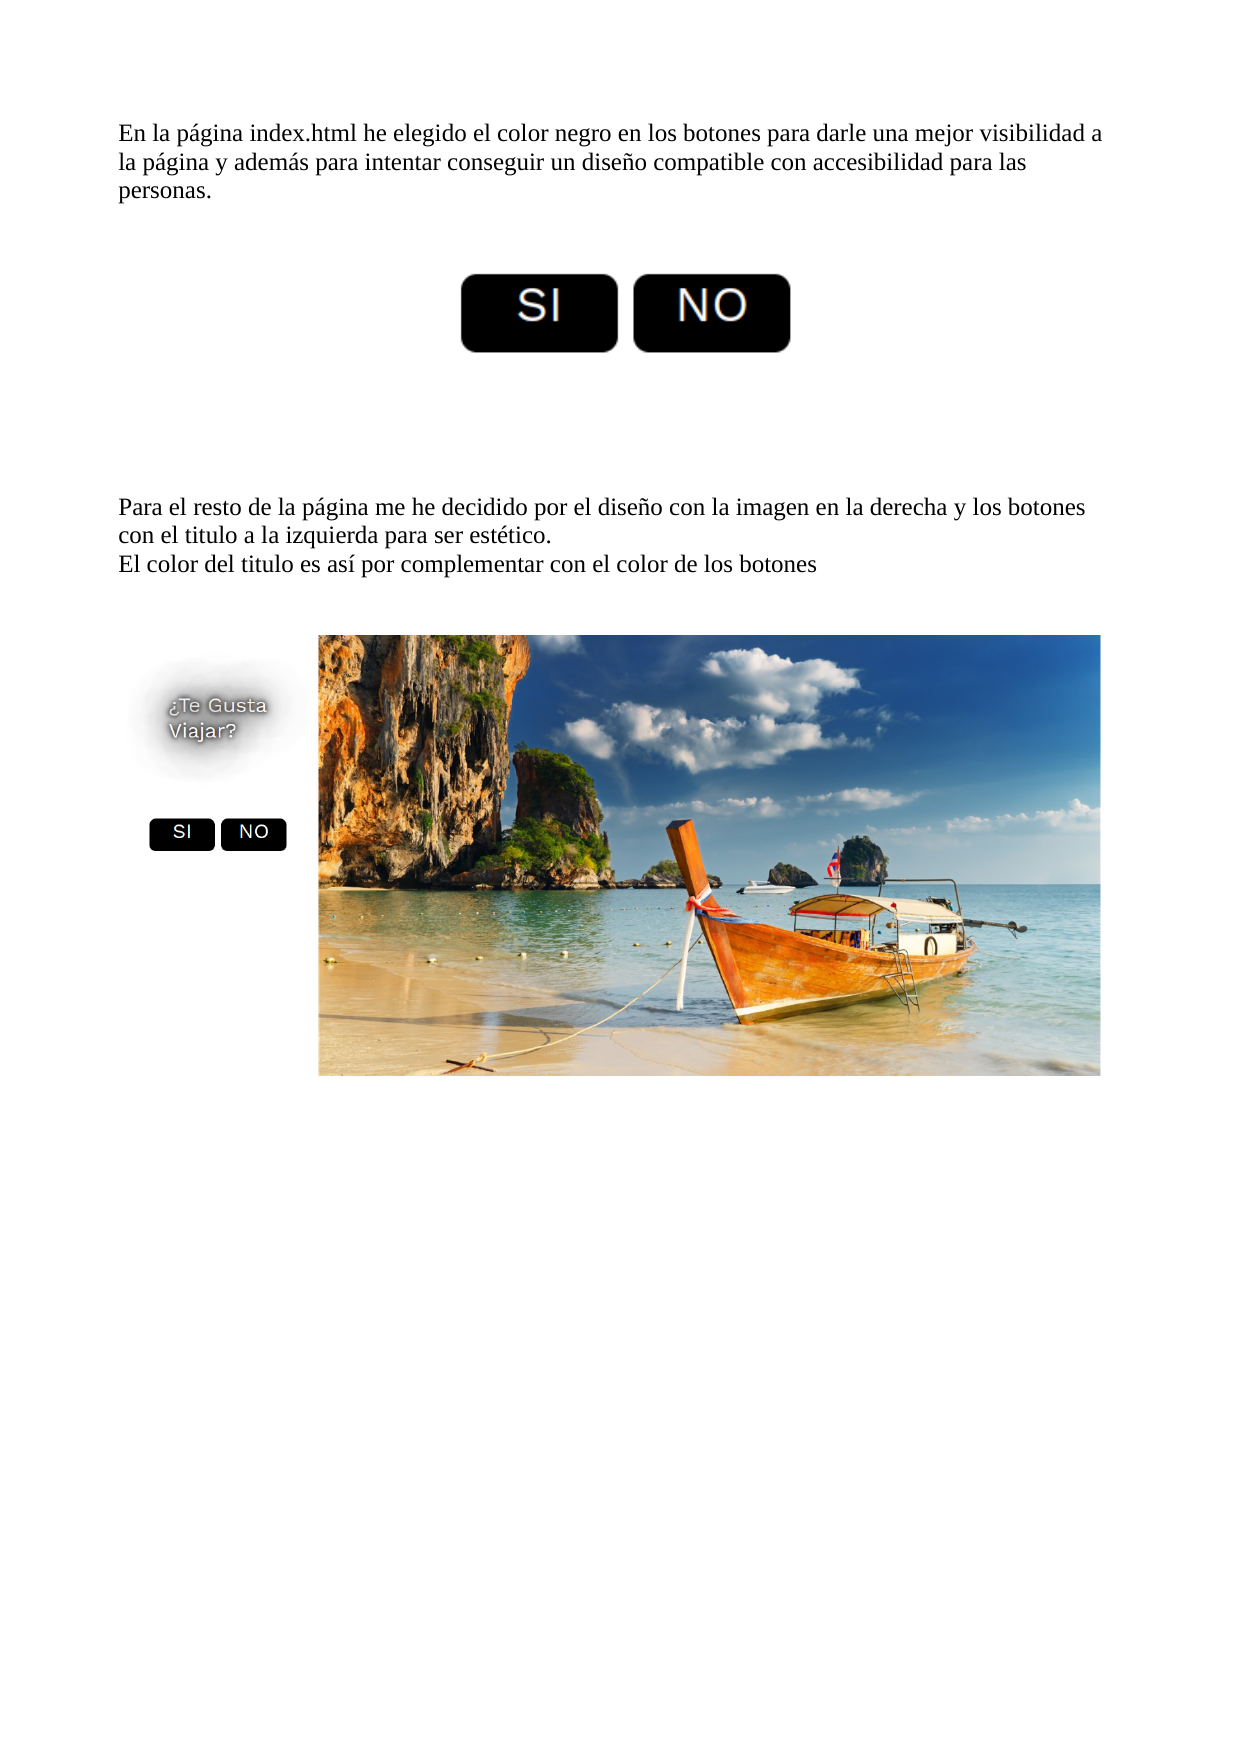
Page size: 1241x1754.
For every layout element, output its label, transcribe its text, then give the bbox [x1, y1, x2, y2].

text Para el resto de la página me he decidido por el diseño con la imagen en la derecha y los botones [118, 492, 1122, 521]
text El color del titulo es así por complementar con el color de los botones [118, 549, 1122, 578]
text con el titulo a la izquierda para ser estético. [118, 521, 1122, 549]
text En la página index.html he elegido el color negro en los botones para darle una mejor visibilidad a [118, 118, 1122, 147]
picture [118, 606, 1123, 1094]
text la página y además para intentar conseguir un diseño compatible con accesibilidad para las [118, 147, 1122, 176]
picture [405, 204, 835, 445]
text personas. [118, 176, 1122, 204]
